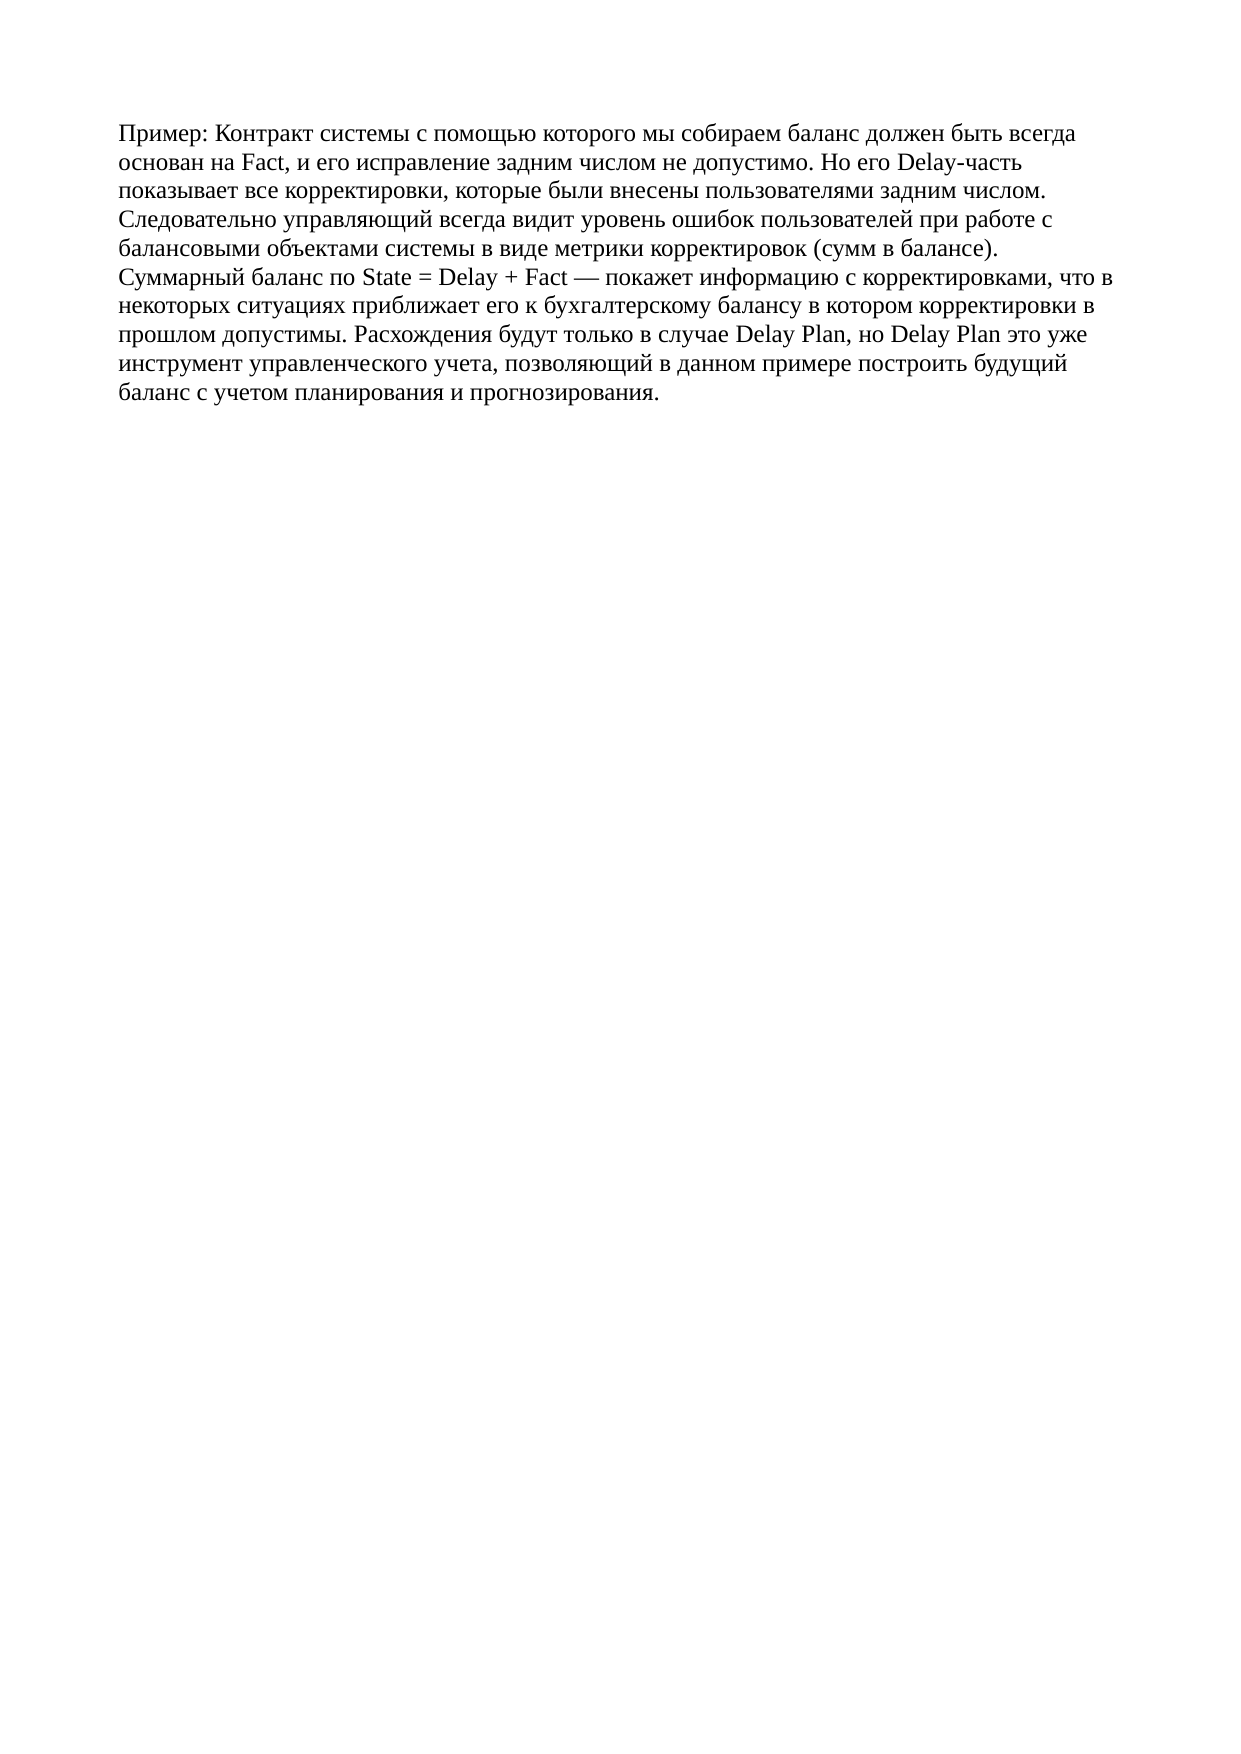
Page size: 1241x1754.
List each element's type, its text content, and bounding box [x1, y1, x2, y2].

text Пример: Контракт системы с помощью которого мы собираем баланс должен быть всегда основан на Fact, и его исправление задним числом не допустимо. Но его Delay-часть показывает все корректировки, которые были внесены пользователями задним числом. Следовательно управляющий всегда видит уровень ошибок пользователей при работе с балансовыми объектами системы в виде метрики корректировок (сумм в балансе). Суммарный баланс по State = Delay + Fact — покажет информацию с корректировками, что в некоторых ситуациях приближает его к бухгалтерскому балансу в котором корректировки в прошлом допустимы. Расхождения будут только в случае Delay Plan, но Delay Plan это уже инструмент управленческого учета, позволяющий в данном примере построить будущий баланс с учетом планирования и прогнозирования. [118, 118, 1122, 406]
